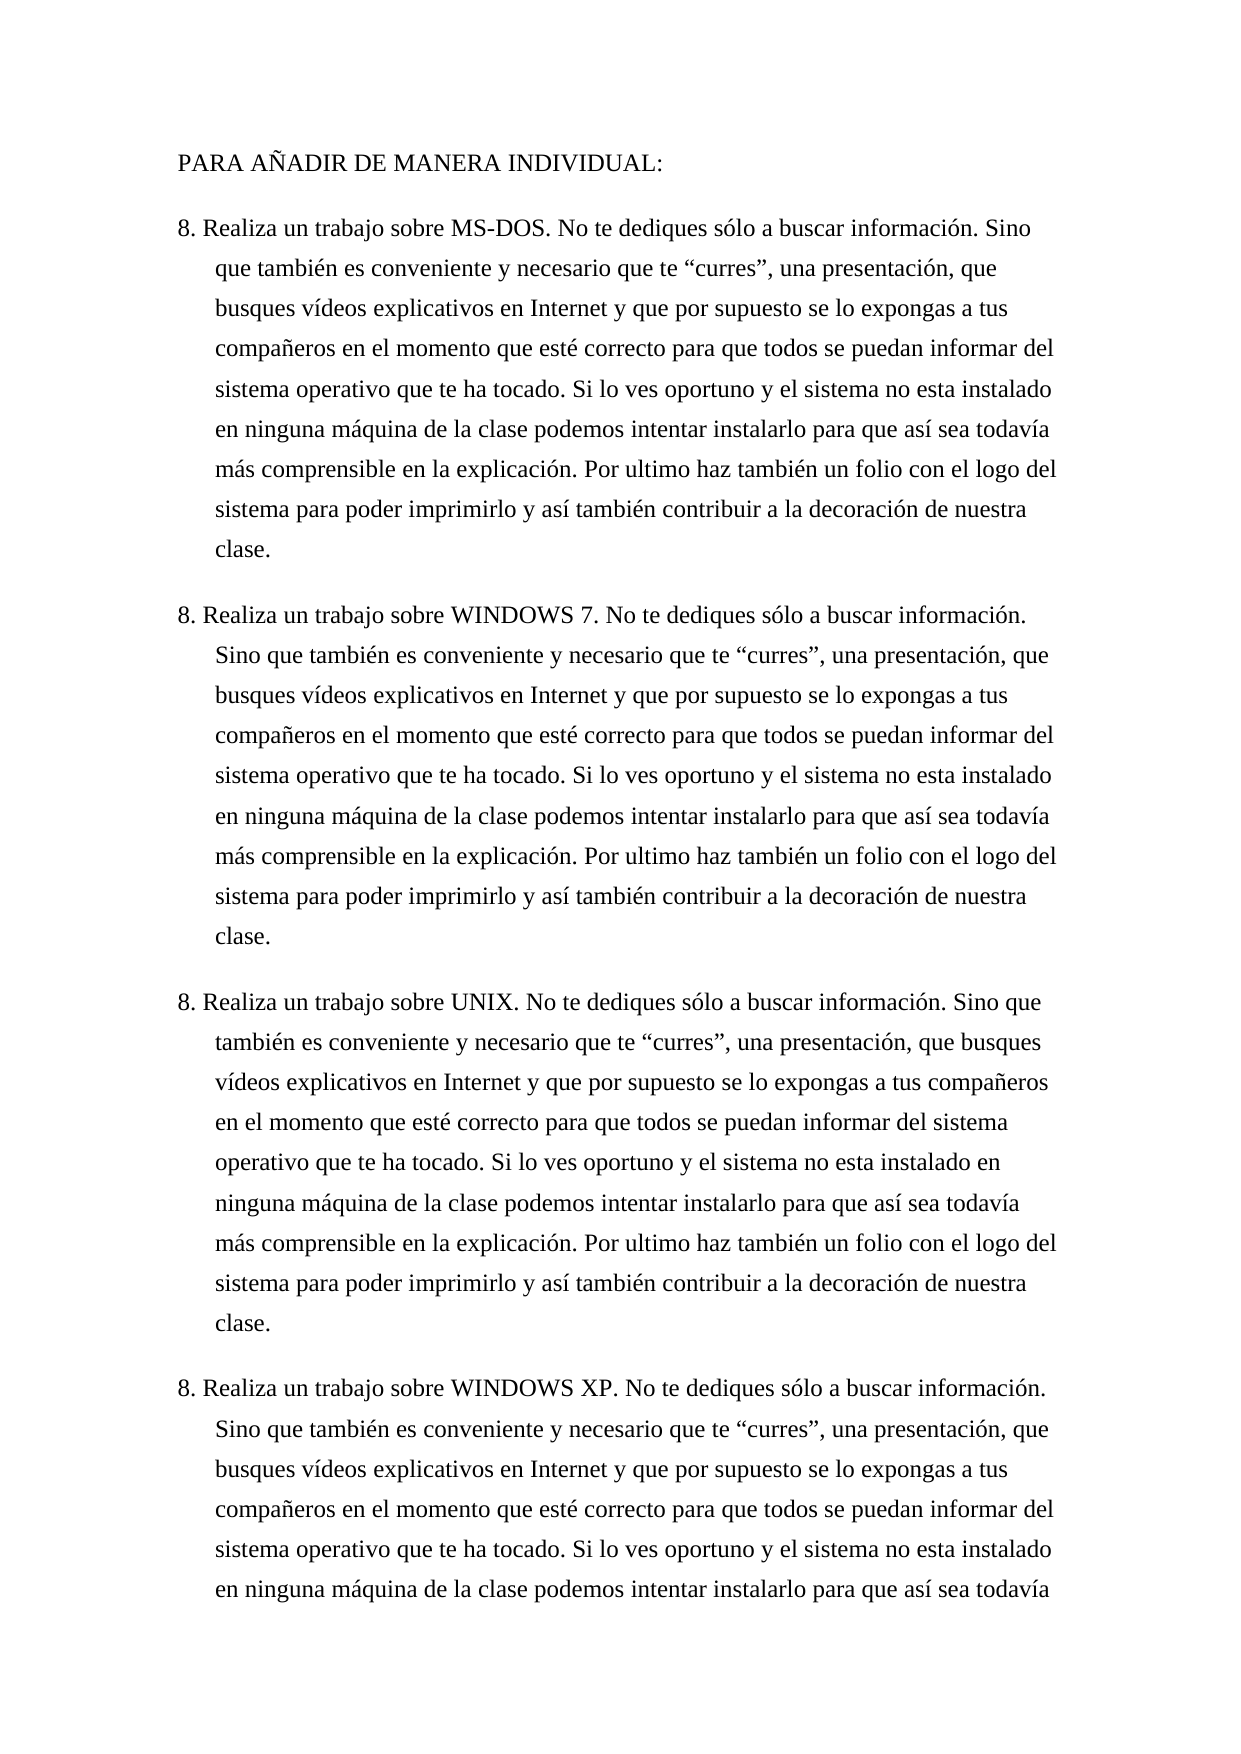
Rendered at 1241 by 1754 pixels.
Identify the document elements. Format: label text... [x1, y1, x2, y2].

text 8. Realiza un trabajo sobre WINDOWS XP. No te dediques sólo a buscar información. Sino que también es conveniente y necesario que te “curres”, una presentación, que busques vídeos explicativos en Internet y que por supuesto se lo expongas a tus compañeros en el momento que esté correcto para que todos se puedan informar del sistema operativo que te ha tocado. Si lo ves oportuno y el sistema no esta instalado en ninguna máquina de la clase podemos intentar instalarlo para que así sea todavía [177, 1373, 1063, 1603]
text 8. Realiza un trabajo sobre WINDOWS 7. No te dediques sólo a buscar información. Sino que también es conveniente y necesario que te “curres”, una presentación, que busques vídeos explicativos en Internet y que por supuesto se lo expongas a tus compañeros en el momento que esté correcto para que todos se puedan informar del sistema operativo que te ha tocado. Si lo ves oportuno y el sistema no esta instalado en ninguna máquina de la clase podemos intentar instalarlo para que así sea todavía más comprensible en la explicación. Por ultimo haz también un folio con el logo del sistema para poder imprimirlo y así también contribuir a la decoración de nuestra clase. [177, 600, 1063, 950]
text PARA AÑADIR DE MANERA INDIVIDUAL: [177, 148, 1063, 176]
text 8. Realiza un trabajo sobre UNIX. No te dediques sólo a buscar información. Sino que también es conveniente y necesario que te “curres”, una presentación, que busques vídeos explicativos en Internet y que por supuesto se lo expongas a tus compañeros en el momento que esté correcto para que todos se puedan informar del sistema operativo que te ha tocado. Si lo ves oportuno y el sistema no esta instalado en ninguna máquina de la clase podemos intentar instalarlo para que así sea todavía más comprensible en la explicación. Por ultimo haz también un folio con el logo del sistema para poder imprimirlo y así también contribuir a la decoración de nuestra clase. [177, 987, 1063, 1337]
text 8. Realiza un trabajo sobre MS-DOS. No te dediques sólo a buscar información. Sino que también es conveniente y necesario que te “curres”, una presentación, que busques vídeos explicativos en Internet y que por supuesto se lo expongas a tus compañeros en el momento que esté correcto para que todos se puedan informar del sistema operativo que te ha tocado. Si lo ves oportuno y el sistema no esta instalado en ninguna máquina de la clase podemos intentar instalarlo para que así sea todavía más comprensible en la explicación. Por ultimo haz también un folio con el logo del sistema para poder imprimirlo y así también contribuir a la decoración de nuestra clase. [177, 213, 1063, 563]
